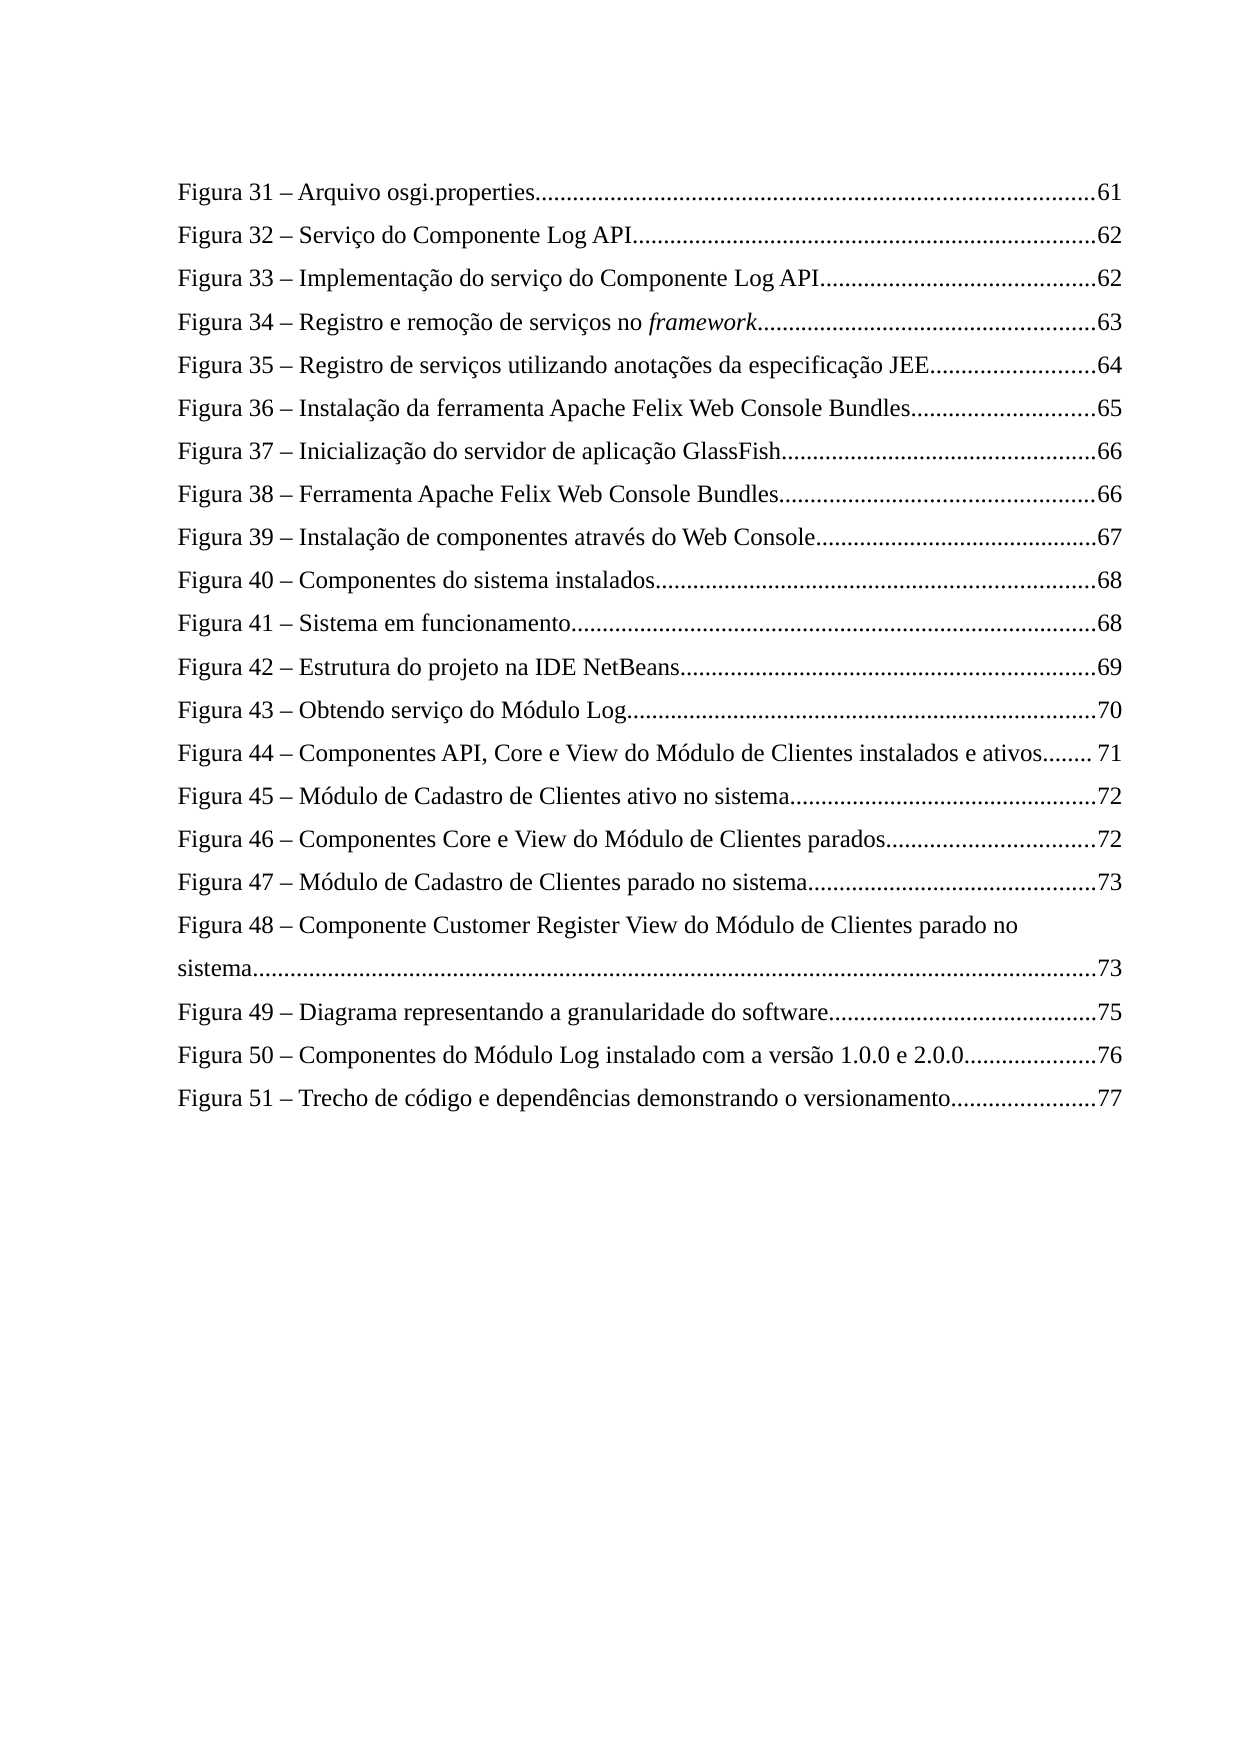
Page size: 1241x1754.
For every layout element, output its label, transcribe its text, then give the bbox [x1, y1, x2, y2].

list Figura 37 – Inicialização do servidor de aplicação GlassFish........ 66 [177, 436, 1122, 465]
list Figura 51 – Trecho de código e dependências demonstrando o versionamento 77 [177, 1083, 1122, 1112]
list Figura 43 – Obtendo serviço do Módulo Log........ 70 [177, 695, 1122, 723]
list Figura 41 – Sistema em funcionamento........ 68 [177, 608, 1122, 637]
list Figura 38 – Ferramenta Apache Felix Web Console Bundles........ 66 [177, 479, 1122, 508]
list Figura 42 – Estrutura do projeto na IDE NetBeans........ 69 [177, 652, 1122, 680]
list Figura 33 – Implementação do serviço do Componente Log API........ 62 [177, 263, 1122, 292]
list Figura 45 – Módulo de Cadastro de Clientes ativo no sistema........ 72 [177, 781, 1122, 810]
list Figura 36 – Instalação da ferramenta Apache Felix Web Console Bundles........ 65 [177, 393, 1122, 422]
list Figura 46 – Componentes Core e View do Módulo de Clientes parados........ 72 [177, 824, 1122, 853]
list Figura 49 – Diagrama representando a granularidade do software........ 75 [177, 997, 1122, 1025]
list Figura 50 – Componentes do Módulo Log instalado com a versão 1.0.0 e 2.0.0........ 76 [177, 1040, 1122, 1068]
list Figura 32 – Serviço do Componente Log API........ 62 [177, 220, 1122, 249]
list Figura 40 – Componentes do sistema instalados........ 68 [177, 565, 1122, 594]
list Figura 47 – Módulo de Cadastro de Clientes parado no sistema........ 73 [177, 867, 1122, 896]
list Figura 44 – Componentes API, Core e View do Módulo de Clientes instalados e ativos........ 71 [177, 738, 1122, 767]
list Figura 39 – Instalação de componentes através do Web Console........ 67 [177, 522, 1122, 551]
list Figura 48 – Componente Customer Register View do Módulo de Clientes parado no sistema........ 73 [177, 910, 1122, 982]
list Figura 31 – Arquivo osgi.properties........ 61 [177, 177, 1122, 206]
list Figura 35 – Registro de serviços utilizando anotações da especificação JEE........ 64 [177, 350, 1122, 378]
list Figura 34 – Registro e remoção de serviços no framework....... 63 [177, 307, 1122, 335]
